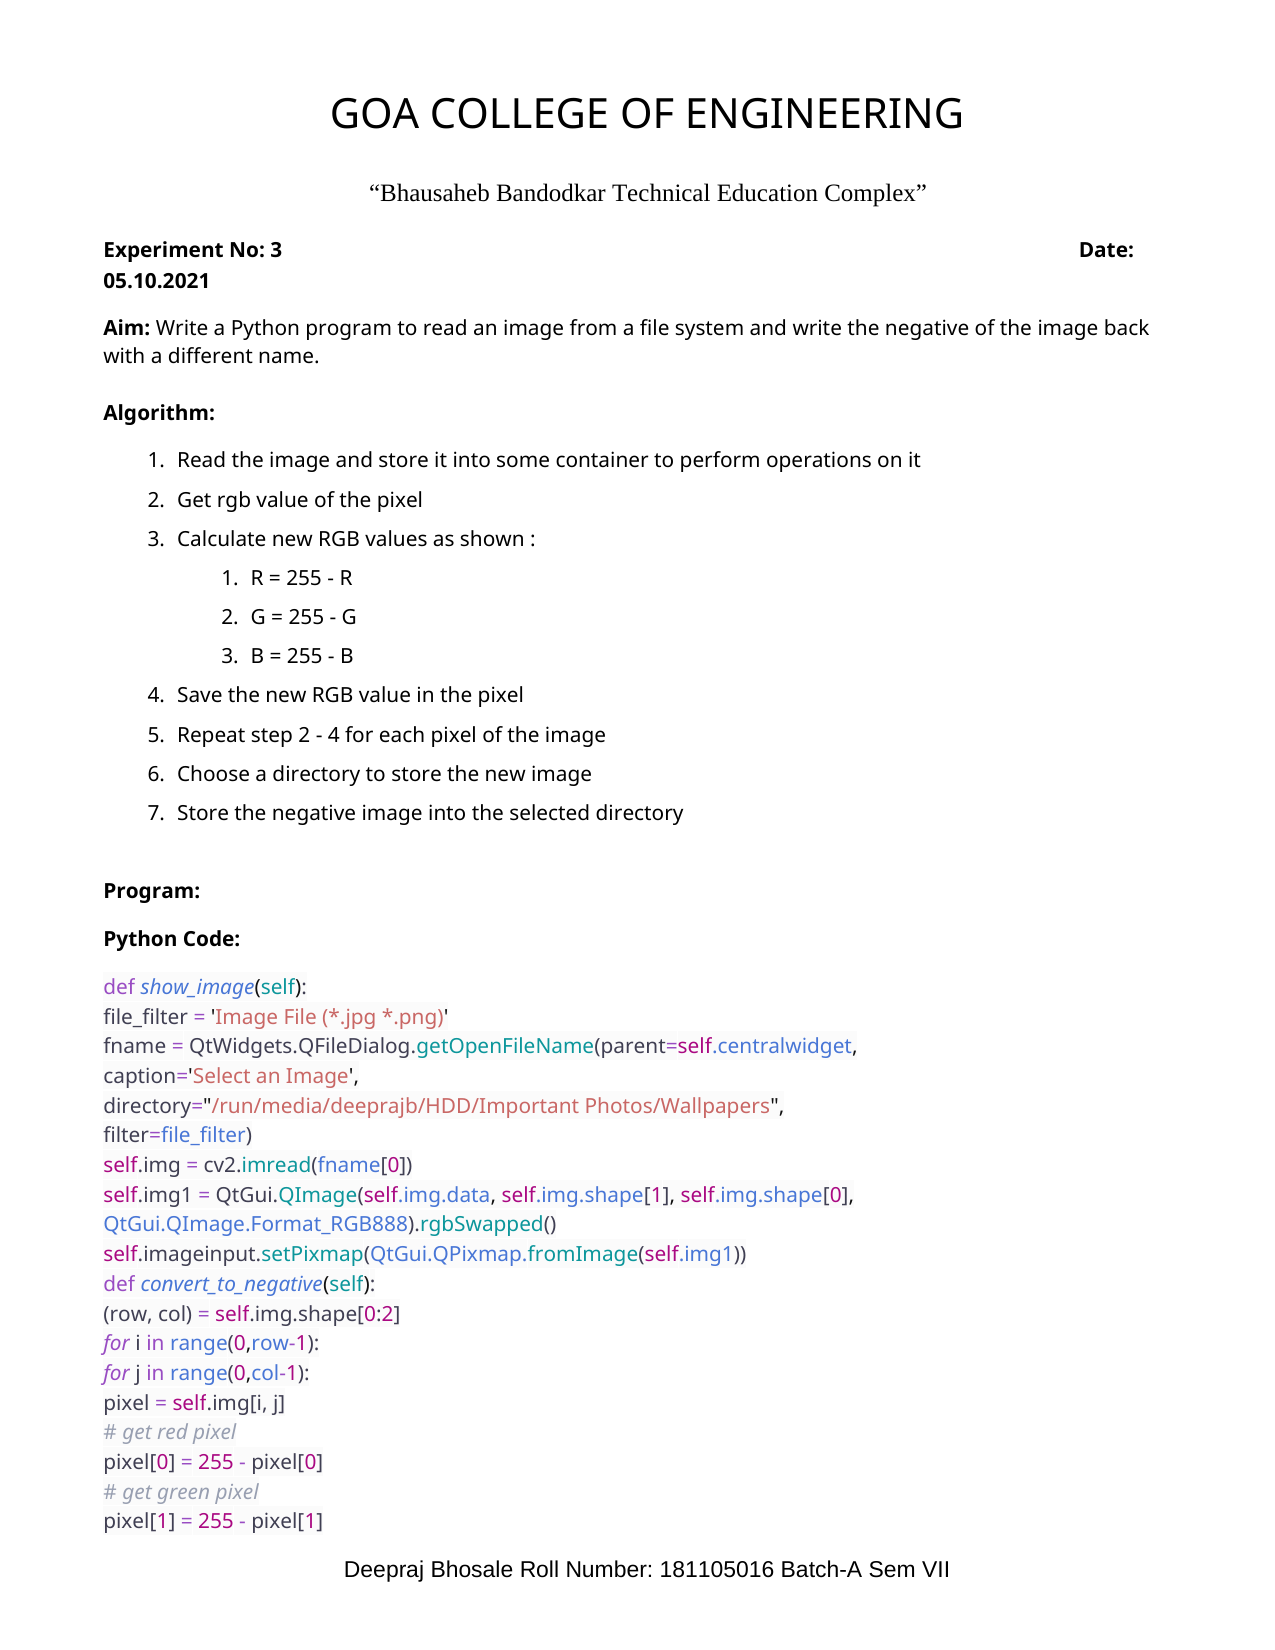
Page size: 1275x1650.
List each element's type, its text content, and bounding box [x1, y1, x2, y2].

list Store the negative image into the selected directory [147, 798, 1186, 827]
text (row, col) = self.img.shape[0:2] [103, 1297, 1191, 1327]
text pixel[1] = 255 - pixel[1] [103, 1505, 1191, 1535]
list Repeat step 2 - 4 for each pixel of the image [147, 720, 1186, 748]
list G = 255 - G [221, 602, 1186, 631]
text def show_image(self): [103, 971, 1191, 1001]
text directory="/run/media/deeprajb/HDD/Important Photos/Wallpapers", [103, 1089, 1191, 1119]
text pixel = self.img[i, j] [103, 1386, 1191, 1416]
text fname = QtWidgets.QFileDialog.getOpenFileName(parent=self.centralwidget, [103, 1030, 1191, 1060]
list B = 255 - B [221, 641, 1186, 670]
list Read the image and store it into some container to perform operations on it [147, 446, 1186, 474]
list Save the new RGB value in the pixel [147, 681, 1186, 709]
text # get green pixel [103, 1476, 1191, 1505]
text Experiment No: 3 Date: 05.10.2021 [103, 235, 1191, 294]
text Program: [103, 876, 1191, 905]
text pixel[0] = 255 - pixel[0] [103, 1446, 1191, 1476]
text filter=file_filter) [103, 1119, 1191, 1149]
text Algorithm: [103, 398, 1191, 427]
text # get red pixel [103, 1416, 1191, 1446]
text Aim: Write a Python program to read an image from a file system and write the negative of the image back with a different name. [103, 313, 1191, 370]
text file_filter = 'Image File (*.jpg *.png)' [103, 1001, 1191, 1030]
text Python Code: [103, 924, 1191, 952]
list R = 255 - R [221, 563, 1186, 592]
list Calculate new RGB values as shown : [147, 524, 1186, 552]
text self.img = cv2.imread(fname[0]) [103, 1149, 1191, 1179]
list Choose a directory to store the new image [147, 759, 1186, 787]
text caption='Select an Image', [103, 1060, 1191, 1089]
text for i in range(0,row-1): [103, 1327, 1191, 1357]
text self.img1 = QtGui.QImage(self.img.data, self.img.shape[1], self.img.shape[0], QtGui.QImage.Format_RGB888).rgbSwapped() [103, 1179, 1191, 1238]
text def convert_to_negative(self): [103, 1268, 1191, 1297]
text for j in range(0,col-1): [103, 1357, 1191, 1386]
list Get rgb value of the pixel [147, 485, 1186, 513]
text self.imageinput.setPixmap(QtGui.QPixmap.fromImage(self.img1)) [103, 1238, 1191, 1268]
